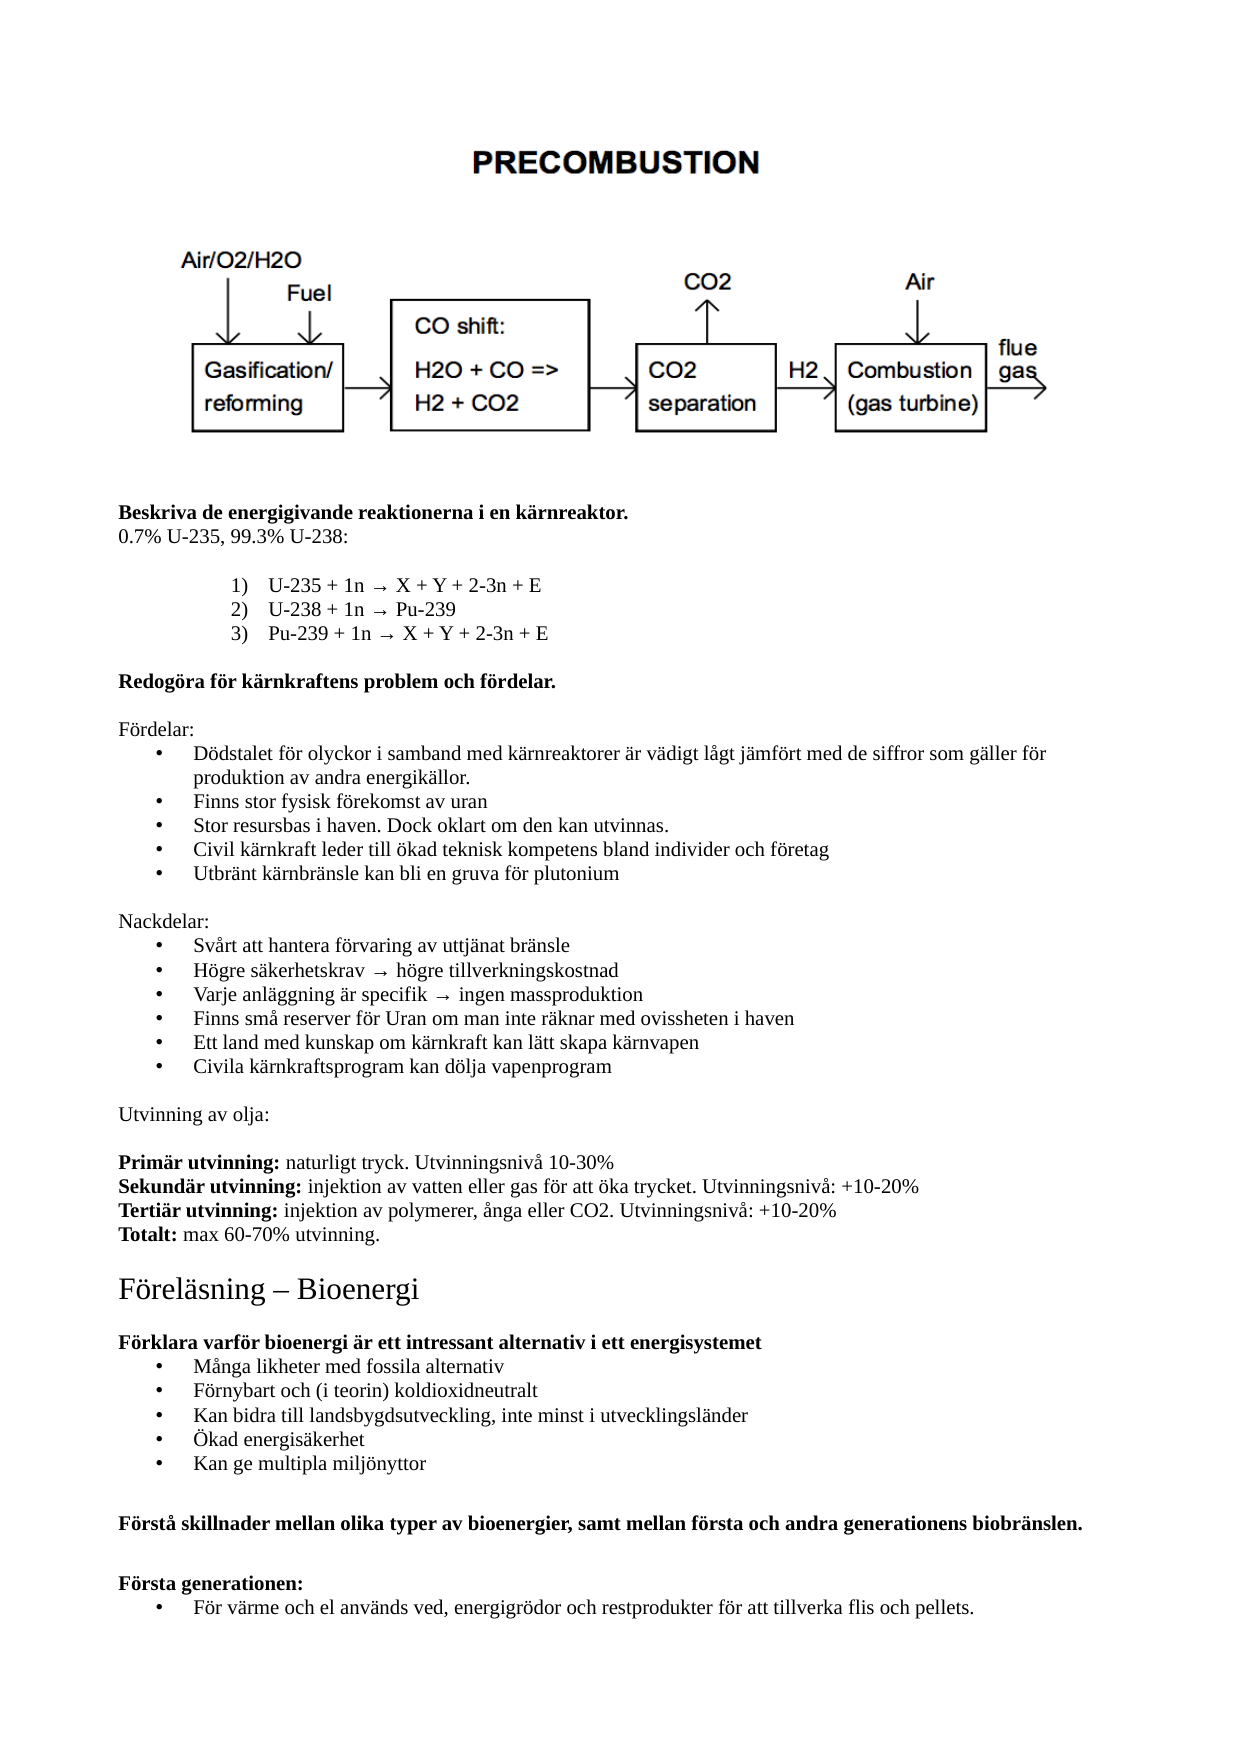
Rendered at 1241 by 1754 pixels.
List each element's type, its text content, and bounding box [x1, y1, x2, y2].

text Förklara varför bioenergi är ett intressant alternativ i ett energisystemet [118, 1330, 1122, 1354]
list För värme och el används ved, energigrödor och restprodukter för att tillverka flis och pellets. [156, 1595, 1122, 1619]
list U-238 + 1n → Pu-239 [231, 597, 1122, 621]
text Föreläsning – Bioenergi [118, 1270, 1122, 1306]
list Ett land med kunskap om kärnkraft kan lätt skapa kärnvapen [156, 1030, 1122, 1054]
list Stor resursbas i haven. Dock oklart om den kan utvinnas. [156, 813, 1122, 837]
list Högre säkerhetskrav → högre tillverkningskostnad [156, 957, 1122, 982]
list Varje anläggning är specifik → ingen massproduktion [156, 982, 1122, 1006]
picture [172, 118, 1068, 453]
text Primär utvinning: naturligt tryck. Utvinningsnivå 10-30% [118, 1150, 1122, 1174]
list Förnybart och (i teorin) koldioxidneutralt [156, 1378, 1122, 1402]
list Ökad energisäkerhet [156, 1427, 1122, 1451]
list Finns små reserver för Uran om man inte räknar med ovissheten i haven [156, 1006, 1122, 1030]
text Totalt: max 60-70% utvinning. [118, 1222, 1122, 1246]
text Fördelar: [118, 717, 1122, 741]
text 0.7% U-235, 99.3% U-238: [118, 524, 1122, 548]
text Redogöra för kärnkraftens problem och fördelar. [118, 669, 1122, 693]
list Finns stor fysisk förekomst av uran [156, 789, 1122, 813]
list Många likheter med fossila alternativ [156, 1354, 1122, 1378]
text Nackdelar: [118, 909, 1122, 933]
text Beskriva de energigivande reaktionerna i en kärnreaktor. [118, 500, 1122, 524]
list Civila kärnkraftsprogram kan dölja vapenprogram [156, 1054, 1122, 1078]
list Pu-239 + 1n → X + Y + 2-3n + E [231, 621, 1122, 645]
list U-235 + 1n → X + Y + 2-3n + E [231, 572, 1122, 597]
list Civil kärnkraft leder till ökad teknisk kompetens bland individer och företag [156, 837, 1122, 861]
list Kan ge multipla miljönyttor [156, 1451, 1122, 1475]
list Kan bidra till landsbygdsutveckling, inte minst i utvecklingsländer [156, 1402, 1122, 1427]
text Förstå skillnader mellan olika typer av bioenergier, samt mellan första och andra generationens biobränslen. [118, 1511, 1122, 1535]
text Första generationen: [118, 1571, 1122, 1595]
list Dödstalet för olyckor i samband med kärnreaktorer är vädigt lågt jämfört med de siffror som gäller för produktion av andra energikällor. [156, 741, 1122, 789]
text Sekundär utvinning: injektion av vatten eller gas för att öka trycket. Utvinningsnivå: +10-20% [118, 1174, 1122, 1198]
text Utvinning av olja: [118, 1102, 1122, 1126]
list Utbränt kärnbränsle kan bli en gruva för plutonium [156, 861, 1122, 885]
list Svårt att hantera förvaring av uttjänat bränsle [156, 933, 1122, 957]
text Tertiär utvinning: injektion av polymerer, ånga eller CO2. Utvinningsnivå: +10-20% [118, 1198, 1122, 1222]
